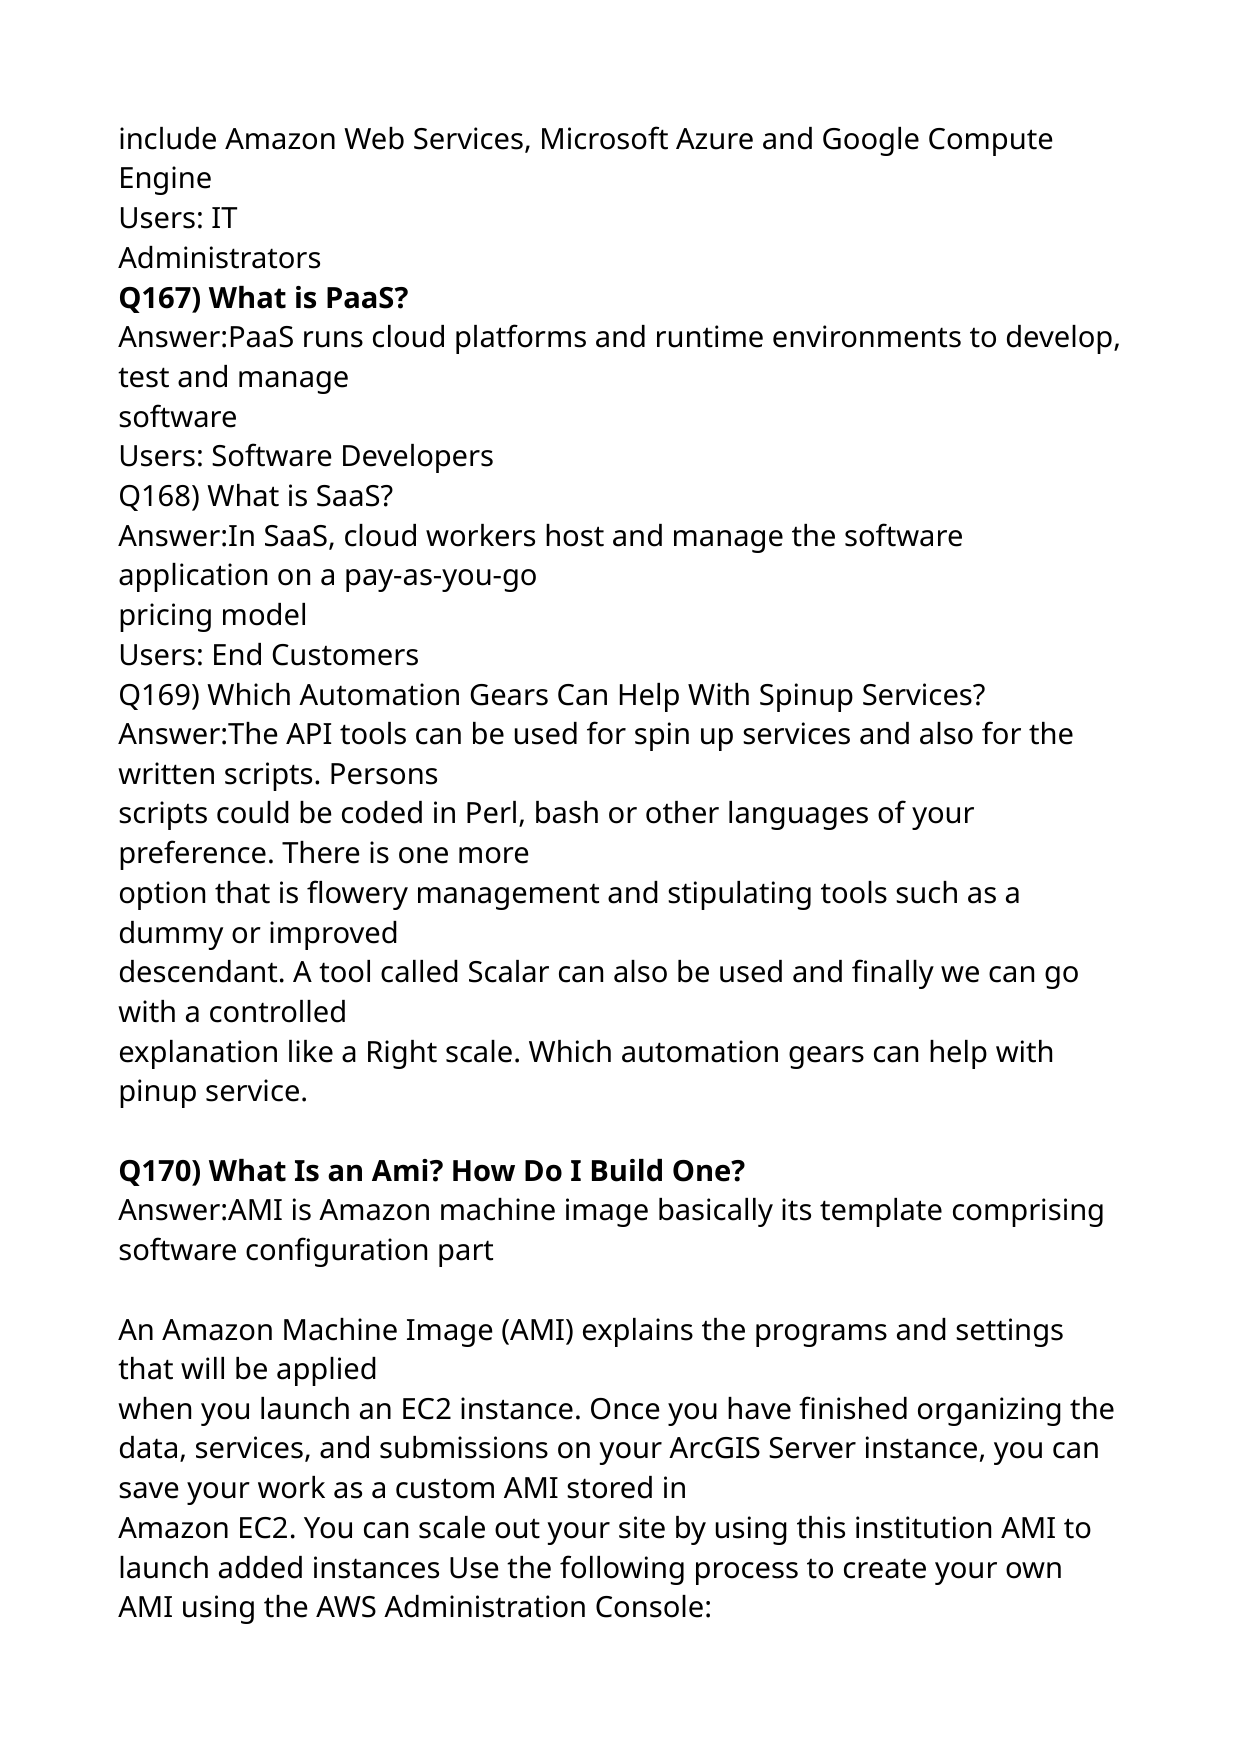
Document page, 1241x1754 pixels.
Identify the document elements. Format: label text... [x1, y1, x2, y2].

text option that is flowery management and stipulating tools such as a dummy or improved [118, 872, 1122, 952]
text include Amazon Web Services, Microsoft Azure and Google Compute Engine [118, 118, 1122, 197]
text descendant. A tool called Scalar can also be used and finally we can go with a controlled [118, 952, 1122, 1031]
text An Amazon Machine Image (AMI) explains the programs and settings that will be applied [118, 1309, 1122, 1388]
text Users: End Customers [118, 634, 1122, 674]
text Users: IT [118, 197, 1122, 237]
text pricing model [118, 594, 1122, 634]
text Answer:PaaS runs cloud platforms and runtime environments to develop, test and manage [118, 317, 1122, 396]
text Q168) What is SaaS? [118, 475, 1122, 515]
text Amazon EC2. You can scale out your site by using this institution AMI to launch added instances Use the following process to create your own AMI using the AWS Administration Console: [118, 1507, 1122, 1626]
text Users: Software Developers [118, 436, 1122, 475]
text when you launch an EC2 instance. Once you have finished organizing the data, services, and submissions on your ArcGIS Server instance, you can save your work as a custom AMI stored in [118, 1388, 1122, 1507]
text Answer:In SaaS, cloud workers host and manage the software application on a pay-as-you-go [118, 515, 1122, 594]
text scripts could be coded in Perl, bash or other languages of your preference. There is one more [118, 793, 1122, 872]
text Q169) Which Automation Gears Can Help With Spinup Services? [118, 674, 1122, 713]
text Answer:AMI is Amazon machine image basically its template comprising software configuration part [118, 1190, 1122, 1269]
text Administrators [118, 237, 1122, 277]
text software [118, 396, 1122, 436]
text Answer:The API tools can be used for spin up services and also for the written scripts. Persons [118, 713, 1122, 793]
text Q170) What Is an Ami? How Do I Build One? [118, 1150, 1122, 1190]
text Q167) What is PaaS? [118, 277, 1122, 317]
text explanation like a Right scale. Which automation gears can help with pinup service. [118, 1031, 1122, 1110]
